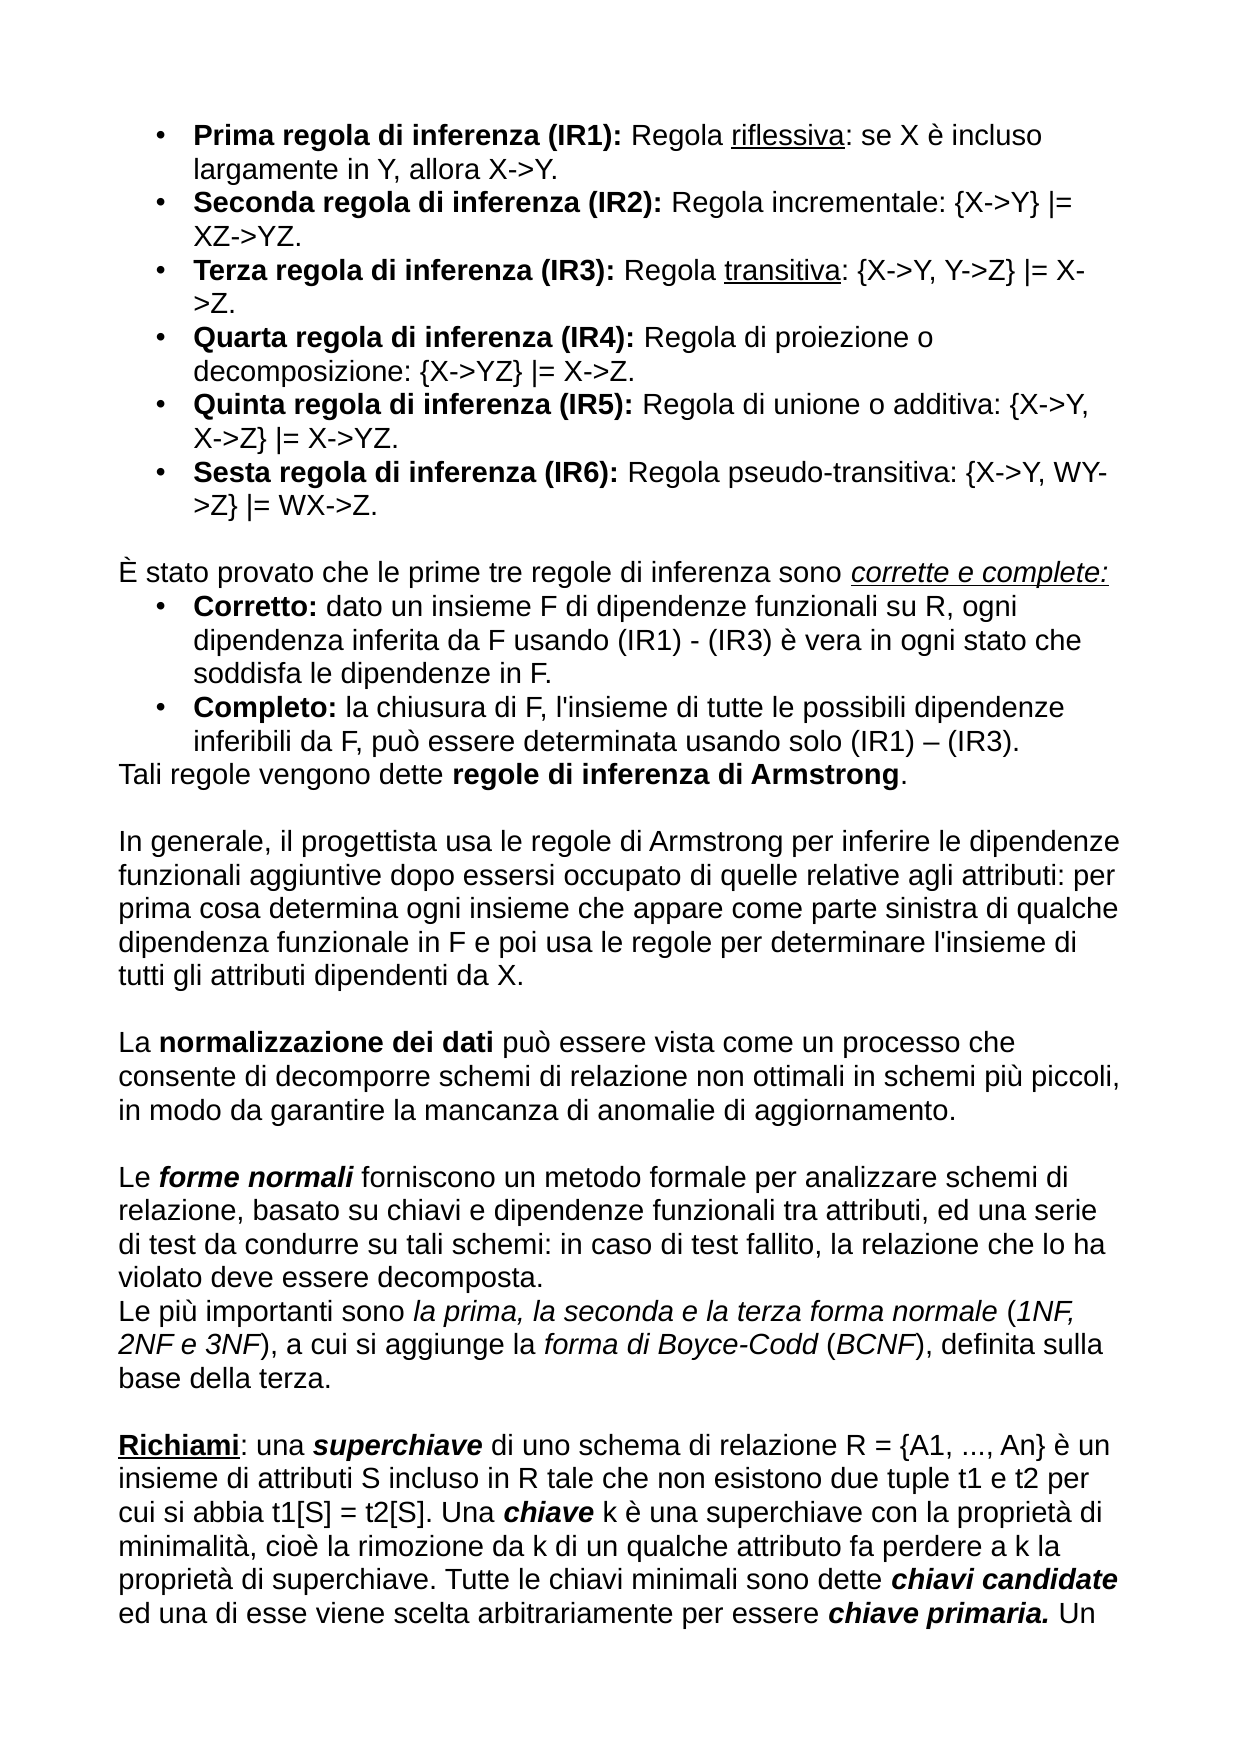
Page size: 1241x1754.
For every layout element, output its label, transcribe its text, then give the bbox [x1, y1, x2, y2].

list Quinta regola di inferenza (IR5): Regola di unione o additiva: {X->Y, X->Z} |= X->YZ. [156, 387, 1122, 454]
list Seconda regola di inferenza (IR2): Regola incrementale: {X->Y} |= XZ->YZ. [156, 185, 1122, 253]
list Sesta regola di inferenza (IR6): Regola pseudo-transitiva: {X->Y, WY->Z} |= WX->Z. [156, 454, 1122, 522]
list Quarta regola di inferenza (IR4): Regola di proiezione o decomposizione: {X->YZ} |= X->Z. [156, 320, 1122, 387]
text In generale, il progettista usa le regole di Armstrong per inferire le dipendenze funzionali aggiuntive dopo essersi occupato di quelle relative agli attributi: per prima cosa determina ogni insieme che appare come parte sinistra di qualche dipendenza funzionale in F e poi usa le regole per determinare l'insieme di tutti gli attributi dipendenti da X. [118, 824, 1122, 992]
text Le forme normali forniscono un metodo formale per analizzare schemi di relazione, basato su chiavi e dipendenze funzionali tra attributi, ed una serie di test da condurre su tali schemi: in caso di test fallito, la relazione che lo ha violato deve essere decomposta. [118, 1159, 1122, 1294]
text È stato provato che le prime tre regole di inferenza sono corrette e complete: [118, 555, 1122, 589]
text Tali regole vengono dette regole di inferenza di Armstrong. [118, 757, 1122, 791]
text La normalizzazione dei dati può essere vista come un processo che consente di decomporre schemi di relazione non ottimali in schemi più piccoli, in modo da garantire la mancanza di anomalie di aggiornamento. [118, 1025, 1122, 1126]
list Completo: la chiusura di F, l'insieme di tutte le possibili dipendenze inferibili da F, può essere determinata usando solo (IR1) – (IR3). [156, 690, 1122, 757]
text Richiami: una superchiave di uno schema di relazione R = {A1, ..., An} è un insieme di attributi S incluso in R tale che non esistono due tuple t1 e t2 per cui si abbia t1[S] = t2[S]. Una chiave k è una superchiave con la proprietà di minimalità, cioè la rimozione da k di un qualche attributo fa perdere a k la proprietà di superchiave. Tutte le chiavi minimali sono dette chiavi candidate ed una di esse viene scelta arbitrariamente per essere chiave primaria. Un [118, 1428, 1122, 1629]
list Corretto: dato un insieme F di dipendenze funzionali su R, ogni dipendenza inferita da F usando (IR1) - (IR3) è vera in ogni stato che soddisfa le dipendenze in F. [156, 589, 1122, 690]
list Prima regola di inferenza (IR1): Regola riflessiva: se X è incluso largamente in Y, allora X->Y. [156, 118, 1122, 185]
list Terza regola di inferenza (IR3): Regola transitiva: {X->Y, Y->Z} |= X->Z. [156, 253, 1122, 320]
text Le più importanti sono la prima, la seconda e la terza forma normale (1NF, 2NF e 3NF), a cui si aggiunge la forma di Boyce-Codd (BCNF), definita sulla base della terza. [118, 1294, 1122, 1394]
